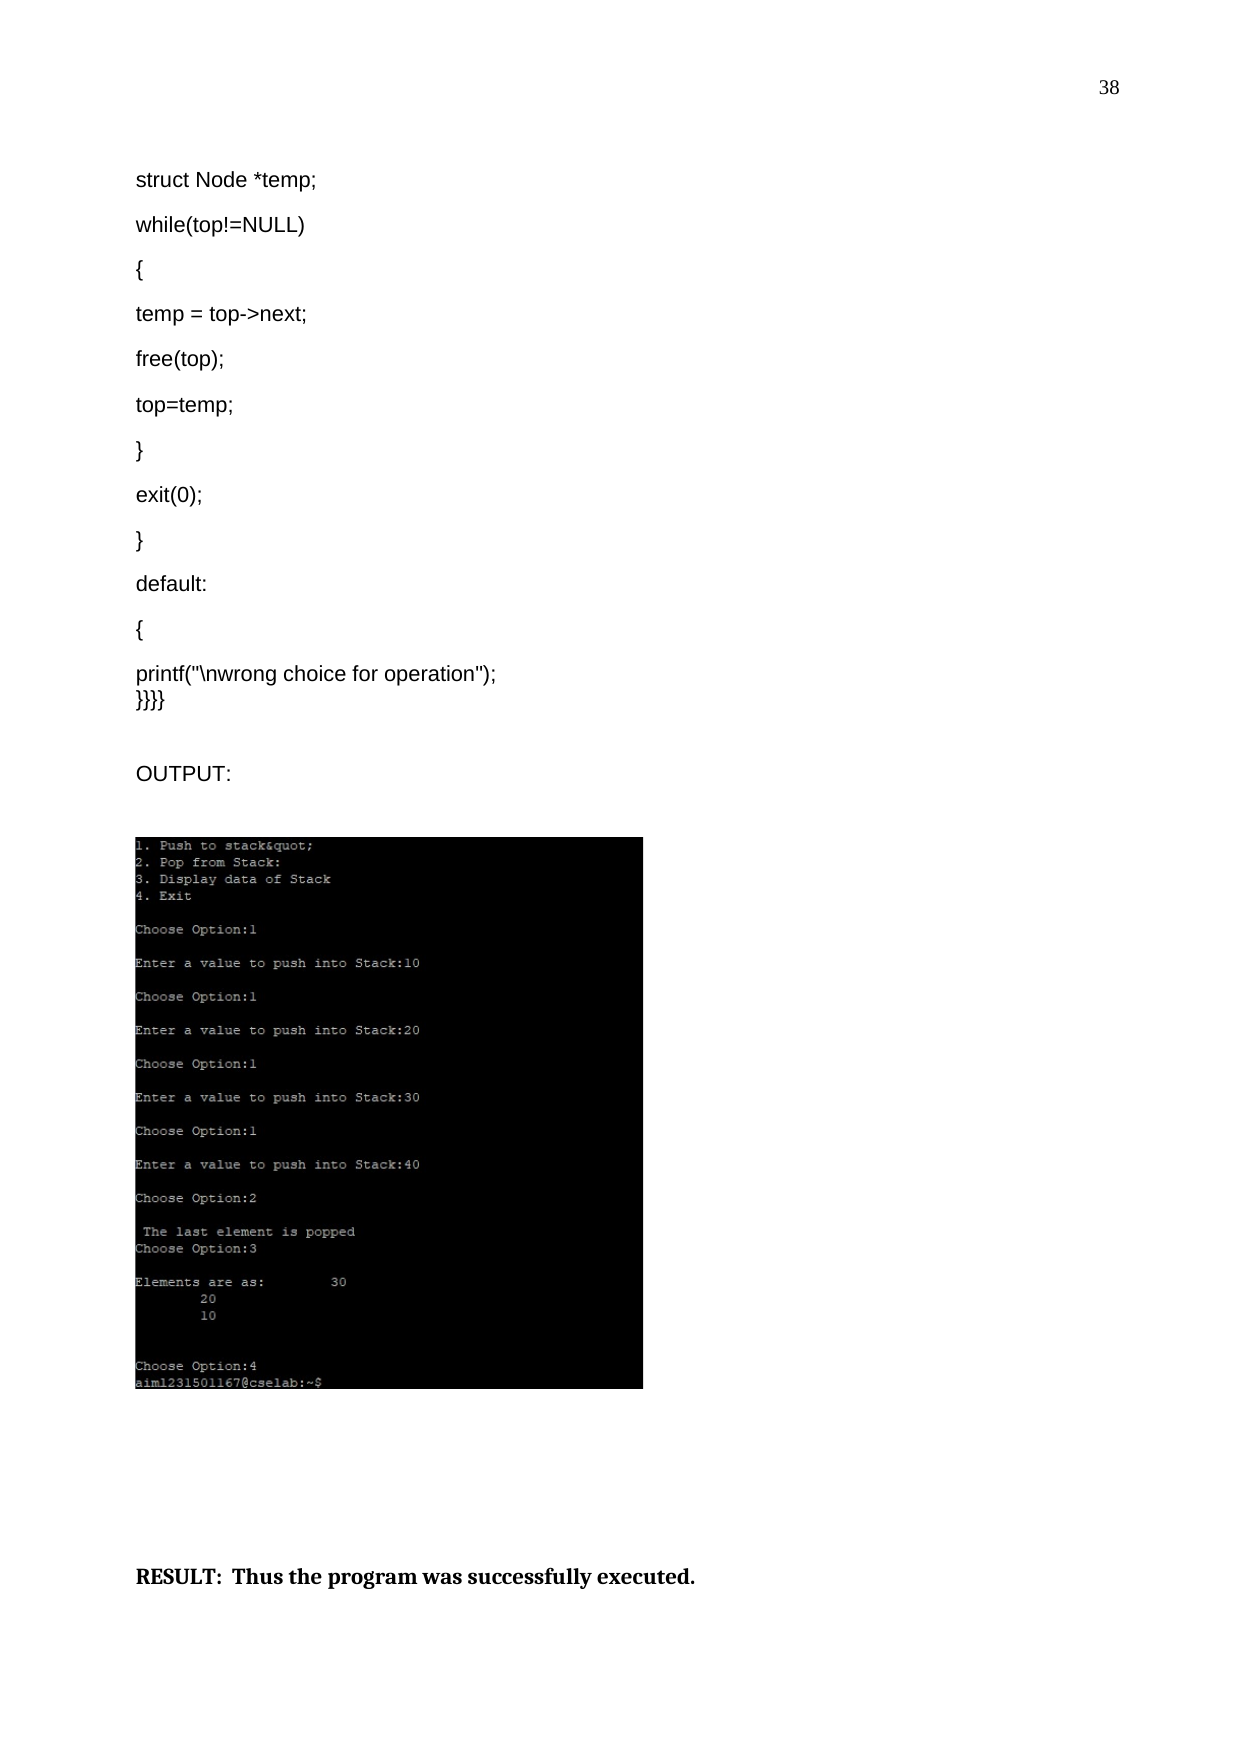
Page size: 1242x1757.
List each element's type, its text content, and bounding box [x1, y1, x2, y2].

text while(top!=NULL) [136, 212, 1150, 237]
text temp = top->next; free(top); top=temp; [136, 301, 312, 417]
text default: [136, 571, 1150, 596]
text struct Node *temp; [136, 167, 1150, 192]
text { [136, 256, 1150, 281]
text } [136, 437, 1150, 462]
text } [136, 527, 1150, 552]
text { [136, 616, 1150, 641]
text RESULT: Thus the program was successfully executed. [136, 1564, 1150, 1590]
text exit(0); [136, 482, 1150, 507]
text }}}} OUTPUT: [136, 686, 236, 787]
text printf("\nwrong choice for operation"); [136, 660, 1150, 686]
